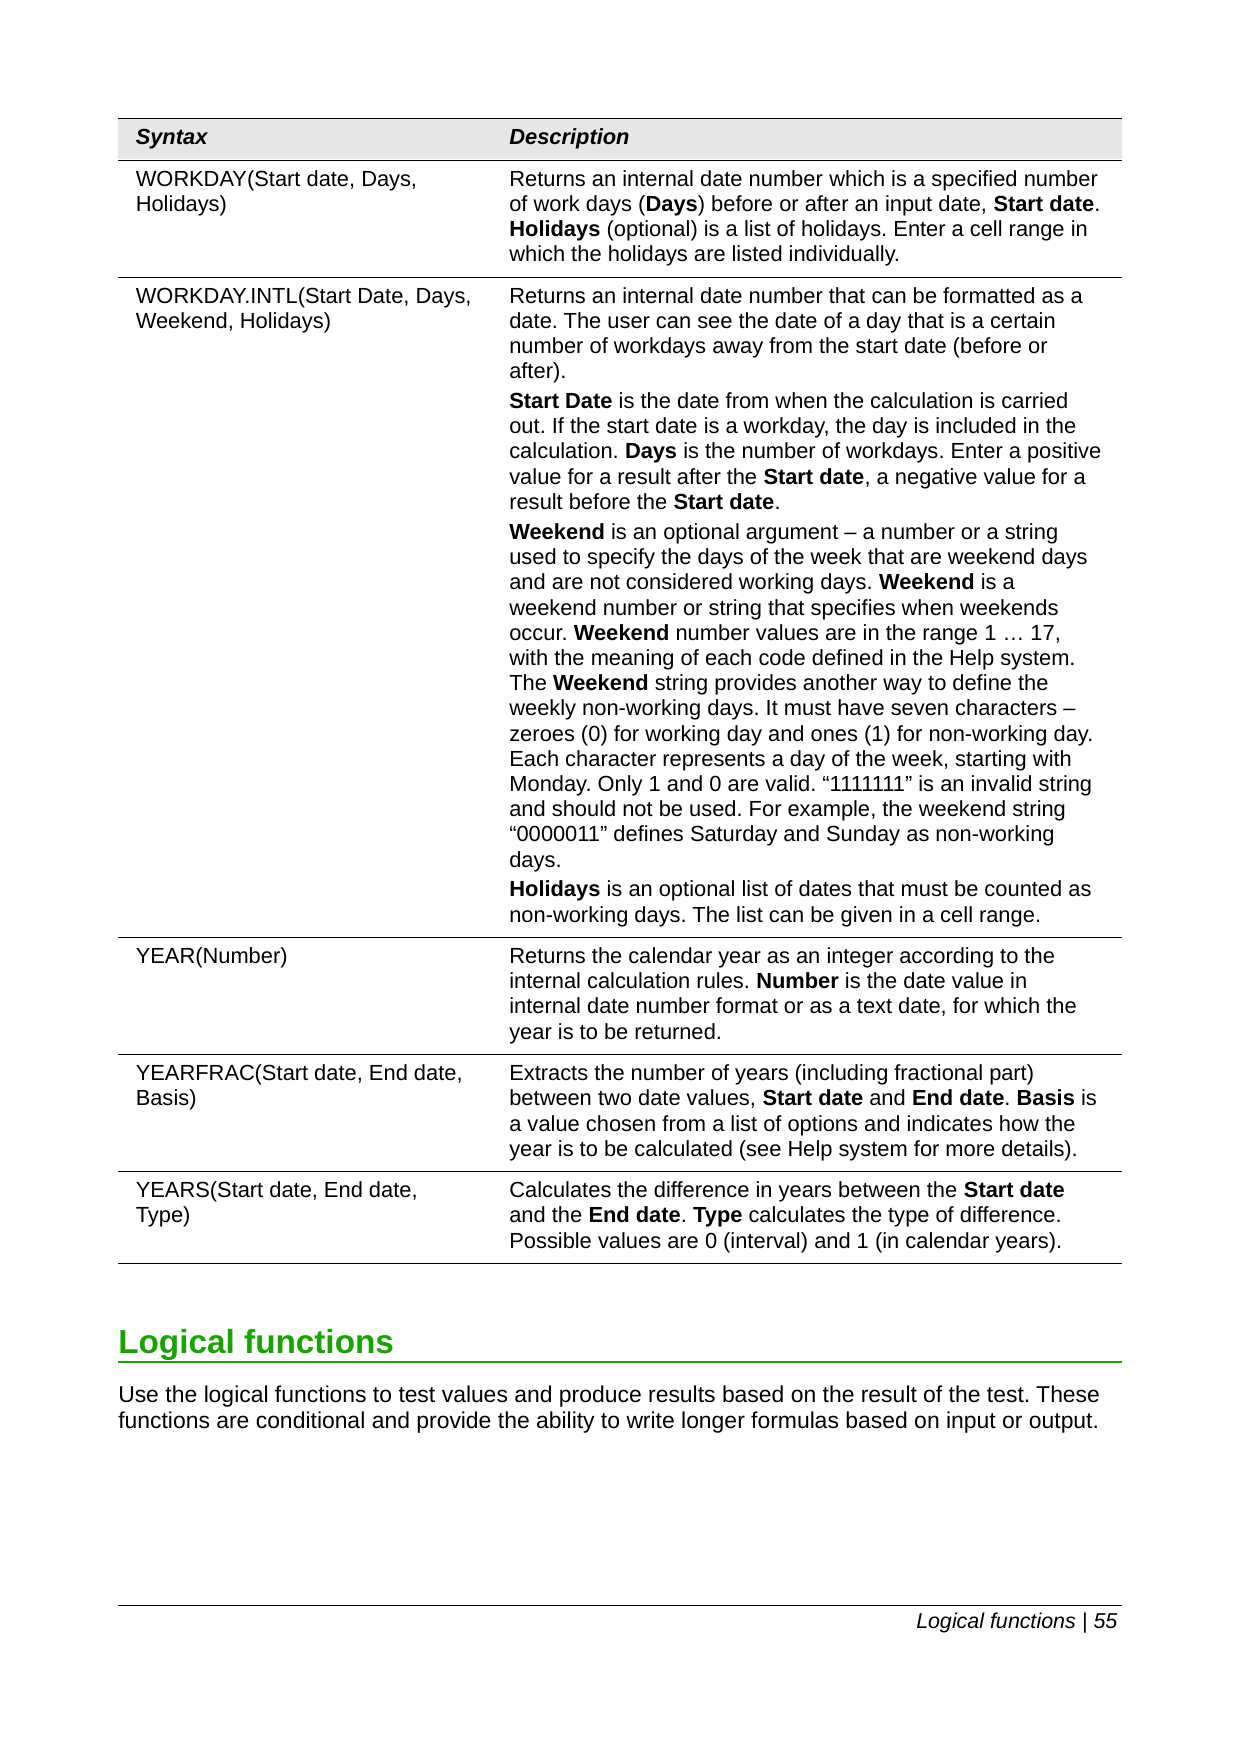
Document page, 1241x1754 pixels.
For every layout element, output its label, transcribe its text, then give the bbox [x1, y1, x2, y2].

table_cell YEARFRAC(Start date, End date, Basis) [118, 1055, 492, 1171]
table_header Syntax [118, 119, 492, 159]
table_cell Extracts the number of years (including fractional part) between two date values, Start date and End date. Basis is a value chosen from a list of options and indicates how the year is to be calculated (see Help system for more details). [492, 1055, 1122, 1171]
table_header Description [492, 119, 1122, 159]
subtitle Logical functions [118, 1322, 1122, 1361]
table_cell Returns an internal date number that can be formatted as a date. The user can see the date of a day that is a certain number of workdays away from the start date (before or after). Start Date is the date from when the calculation is carried out. If the start date is a workday, the day is included in the calculation. Days is the number of workdays. Enter a positive value for a result after the Start date, a negative value for a result before the Start date. Weekend is an optional argument – a number or a string used to specify the days of the week that are weekend days and are not considered working days. Weekend is a weekend number or string that specifies when weekends occur. Weekend number values are in the range 1 … 17, with the meaning of each code defined in the Help system. The Weekend string provides another way to define the weekly non-working days. It must have seven characters – zeroes (0) for working day and ones (1) for non-working day. Each character represents a day of the week, starting with Monday. Only 1 and 0 are valid. “1111111” is an invalid string and should not be used. For example, the weekend string “0000011” defines Saturday and Sunday as non-working days. Holidays is an optional list of dates that must be counted as non-working days. The list can be given in a cell range. [492, 278, 1122, 937]
table_cell Returns an internal date number which is a specified number of work days (Days) before or after an input date, Start date. Holidays (optional) is a list of holidays. Enter a cell range in which the holidays are listed individually. [492, 161, 1122, 277]
text Use the logical functions to test values and produce results based on the result of the test. These functions are conditional and provide the ability to write longer formulas based on input or output. [118, 1381, 1122, 1433]
table_cell YEARS(Start date, End date, Type) [118, 1172, 492, 1263]
table_cell Calculates the difference in years between the Start date and the End date. Type calculates the type of difference. Possible values are 0 (interval) and 1 (in calendar years). [492, 1172, 1122, 1263]
table_cell Returns the calendar year as an integer according to the internal calculation rules. Number is the date value in internal date number format or as a text date, for which the year is to be returned. [492, 938, 1122, 1054]
table_cell YEAR(Number) [118, 938, 492, 1054]
table_cell WORKDAY.INTL(Start Date, Days, Weekend, Holidays) [118, 278, 492, 937]
table_cell WORKDAY(Start date, Days, Holidays) [118, 161, 492, 277]
